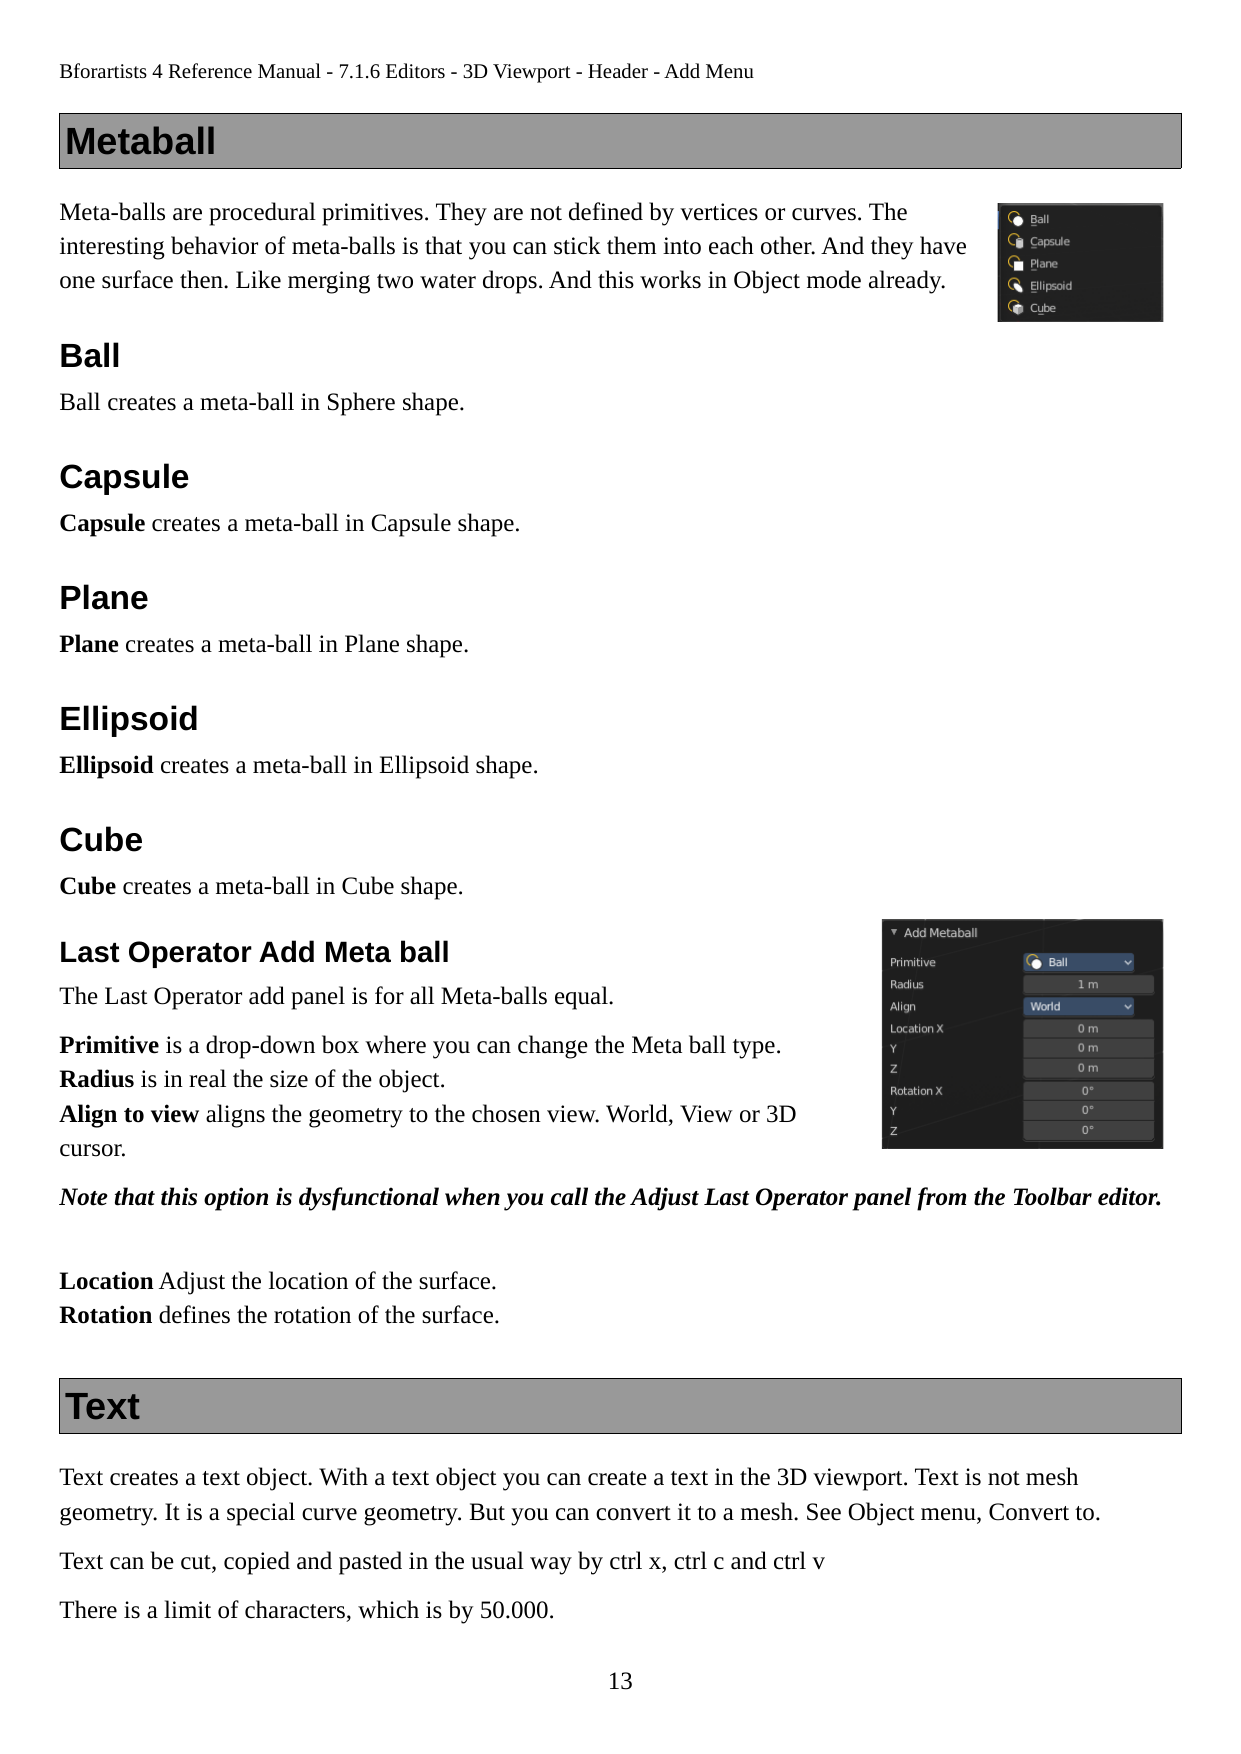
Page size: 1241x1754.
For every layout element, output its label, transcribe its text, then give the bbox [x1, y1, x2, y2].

text Text creates a text object. With a text object you can create a text in the 3D viewport. Text is not mesh geometry. It is a special curve geometry. But you can convert it to a mesh. See Object menu, Convert to. [59, 1462, 1181, 1525]
text There is a limit of characters, which is by 50.000. [59, 1595, 1181, 1623]
subtitle Ball [59, 336, 1181, 374]
subtitle Plane [59, 578, 1181, 616]
text Plane creates a meta-ball in Plane shape. [59, 629, 1181, 657]
subtitle Capsule [59, 457, 1181, 495]
text The Last Operator add panel is for all Meta-balls equal. [59, 981, 881, 1009]
text Ball creates a meta-ball in Sphere shape. [59, 387, 1181, 415]
subtitle Ellipsoid [59, 699, 1181, 737]
subtitle Last Operator Add Meta ball [59, 934, 881, 968]
table_header Text [60, 1379, 1181, 1433]
table_header Metaball [60, 114, 1181, 168]
picture [881, 919, 1164, 1149]
text Meta-balls are procedural primitives. They are not defined by vertices or curves. The interesting behavior of meta-balls is that you can stick them into each other. And they have one surface then. Like merging two water drops. And this works in Object mode already. [59, 197, 1181, 294]
subtitle [1164, 934, 1181, 968]
text Cube creates a meta-ball in Cube shape. [59, 871, 1181, 899]
text Capsule creates a meta-ball in Capsule shape. [59, 508, 1181, 536]
text Text can be cut, copied and pasted in the usual way by ctrl x, ctrl c and ctrl v [59, 1546, 1181, 1574]
subtitle Cube [59, 820, 1181, 858]
picture [997, 203, 1164, 322]
text Location Adjust the location of the surface. Rotation defines the rotation of the surface. [59, 1231, 1181, 1329]
text Ellipsoid creates a meta-ball in Ellipsoid shape. [59, 750, 1181, 778]
text Note that this option is dysfunctional when you call the Adjust Last Operator panel from the Toolbar editor. [59, 1182, 1181, 1211]
text Primitive is a drop-down box where you can change the Meta ball type. Radius is in real the size of the object. Align to view aligns the geometry to the chosen view. World, View or 3D cursor. [59, 1030, 1181, 1162]
